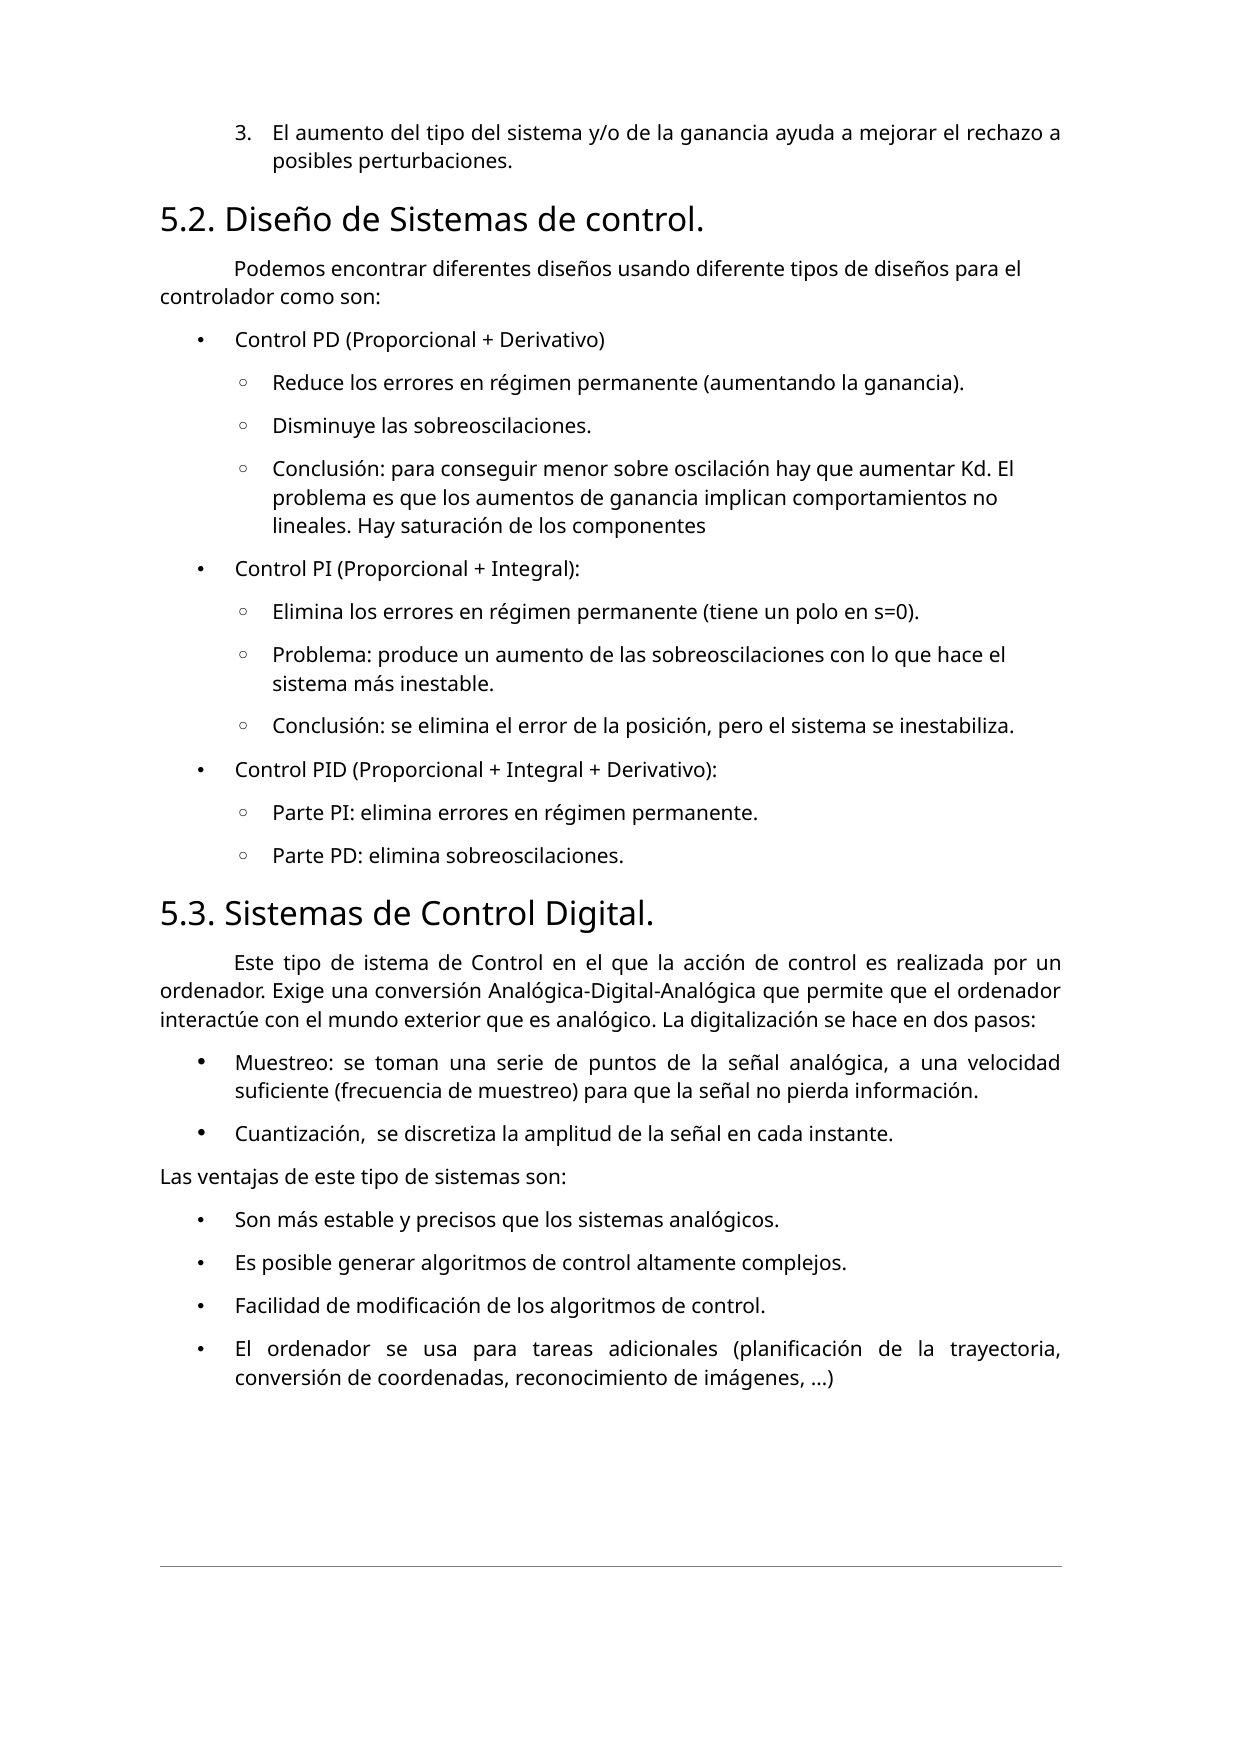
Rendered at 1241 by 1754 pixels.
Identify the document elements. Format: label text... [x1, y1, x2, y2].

subtitle 5.3. Sistemas de Control Digital. [159, 890, 1062, 935]
list Control PI (Proporcional + Integral): [197, 554, 1062, 583]
list Disminuye las sobreoscilaciones. [234, 411, 1062, 440]
list Conclusión: para conseguir menor sobre oscilación hay que aumentar Kd. El problema es que los aumentos de ganancia implican comportamientos no lineales. Hay saturación de los componentes [234, 454, 1062, 539]
list Control PD (Proporcional + Derivativo) [197, 325, 1062, 354]
text Podemos encontrar diferentes diseños usando diferente tipos de diseños para el controlador como son: [159, 254, 1062, 311]
subtitle 5.2. Diseño de Sistemas de control. [159, 196, 1062, 241]
list El ordenador se usa para tareas adicionales (planificación de la trayectoria, conversión de coordenadas, reconocimiento de imágenes, …) [197, 1334, 1062, 1391]
list El aumento del tipo del sistema y/o de la ganancia ayuda a mejorar el rechazo a posibles perturbaciones. [234, 118, 1062, 175]
list Problema: produce un aumento de las sobreoscilaciones con lo que hace el sistema más inestable. [234, 640, 1062, 697]
list Conclusión: se elimina el error de la posición, pero el sistema se inestabiliza. [234, 712, 1062, 740]
list Parte PD: elimina sobreoscilaciones. [234, 841, 1062, 869]
list Reduce los errores en régimen permanente (aumentando la ganancia). [234, 368, 1062, 397]
list Facilidad de modificación de los algoritmos de control. [197, 1291, 1062, 1320]
text Este tipo de istema de Control en el que la acción de control es realizada por un ordenador. Exige una conversión Analógica-Digital-Analógica que permite que el ordenador interactúe con el mundo exterior que es analógico. La digitalización se hace en dos pasos: [159, 948, 1062, 1033]
list Parte PI: elimina errores en régimen permanente. [234, 798, 1062, 826]
list Control PID (Proporcional + Integral + Derivativo): [197, 755, 1062, 783]
text Las ventajas de este tipo de sistemas son: [159, 1162, 1062, 1191]
list Muestreo: se toman una serie de puntos de la señal analógica, a una velocidad suficiente (frecuencia de muestreo) para que la señal no pierda información. [197, 1048, 1062, 1105]
list Son más estable y precisos que los sistemas analógicos. [197, 1205, 1062, 1234]
list Cuantización, se discretiza la amplitud de la señal en cada instante. [197, 1119, 1062, 1148]
list Es posible generar algoritmos de control altamente complejos. [197, 1248, 1062, 1277]
list Elimina los errores en régimen permanente (tiene un polo en s=0). [234, 597, 1062, 626]
